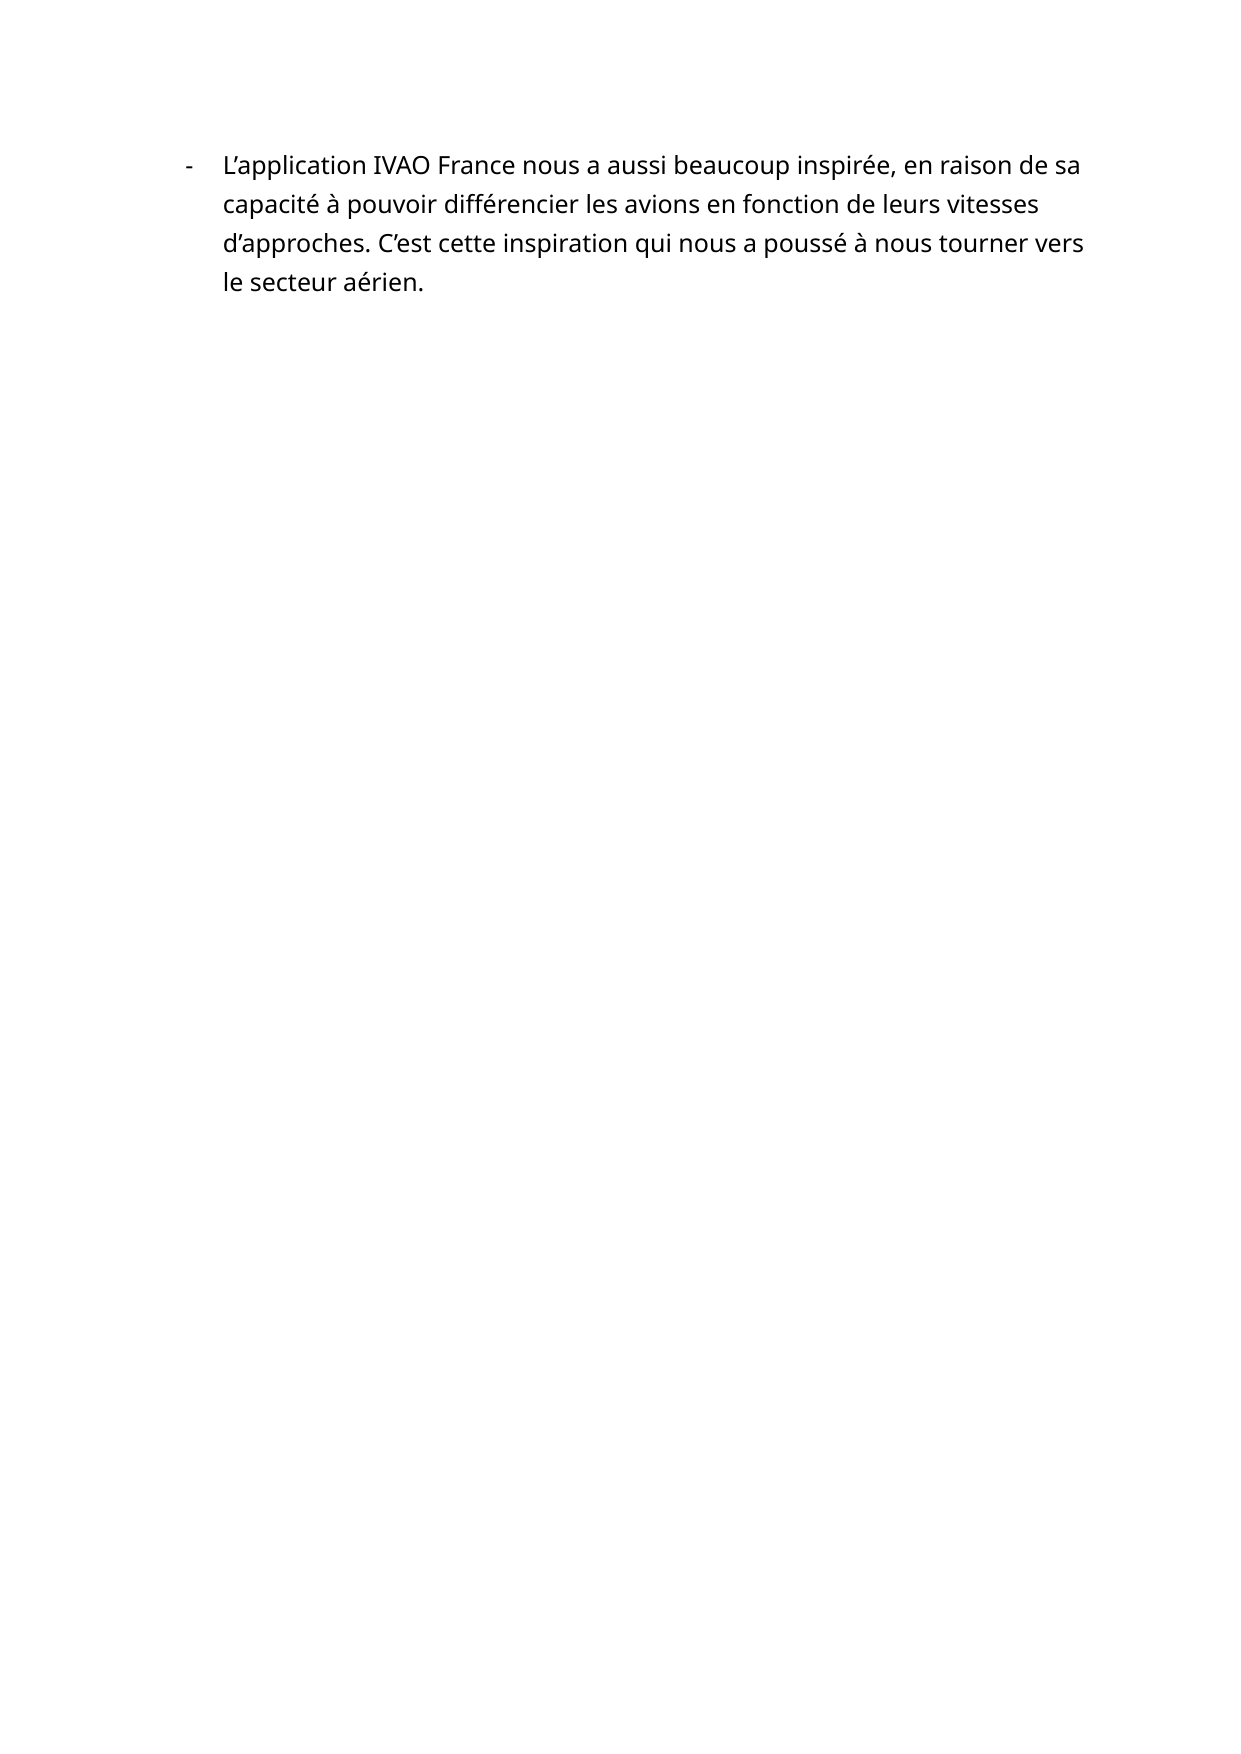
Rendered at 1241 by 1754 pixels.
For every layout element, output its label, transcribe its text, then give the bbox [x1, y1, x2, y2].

list L’application IVAO France nous a aussi beaucoup inspirée, en raison de sa capacité à pouvoir différencier les avions en fonction de leurs vitesses d’approches. C’est cette inspiration qui nous a poussé à nous tourner vers le secteur aérien. [185, 148, 1093, 299]
